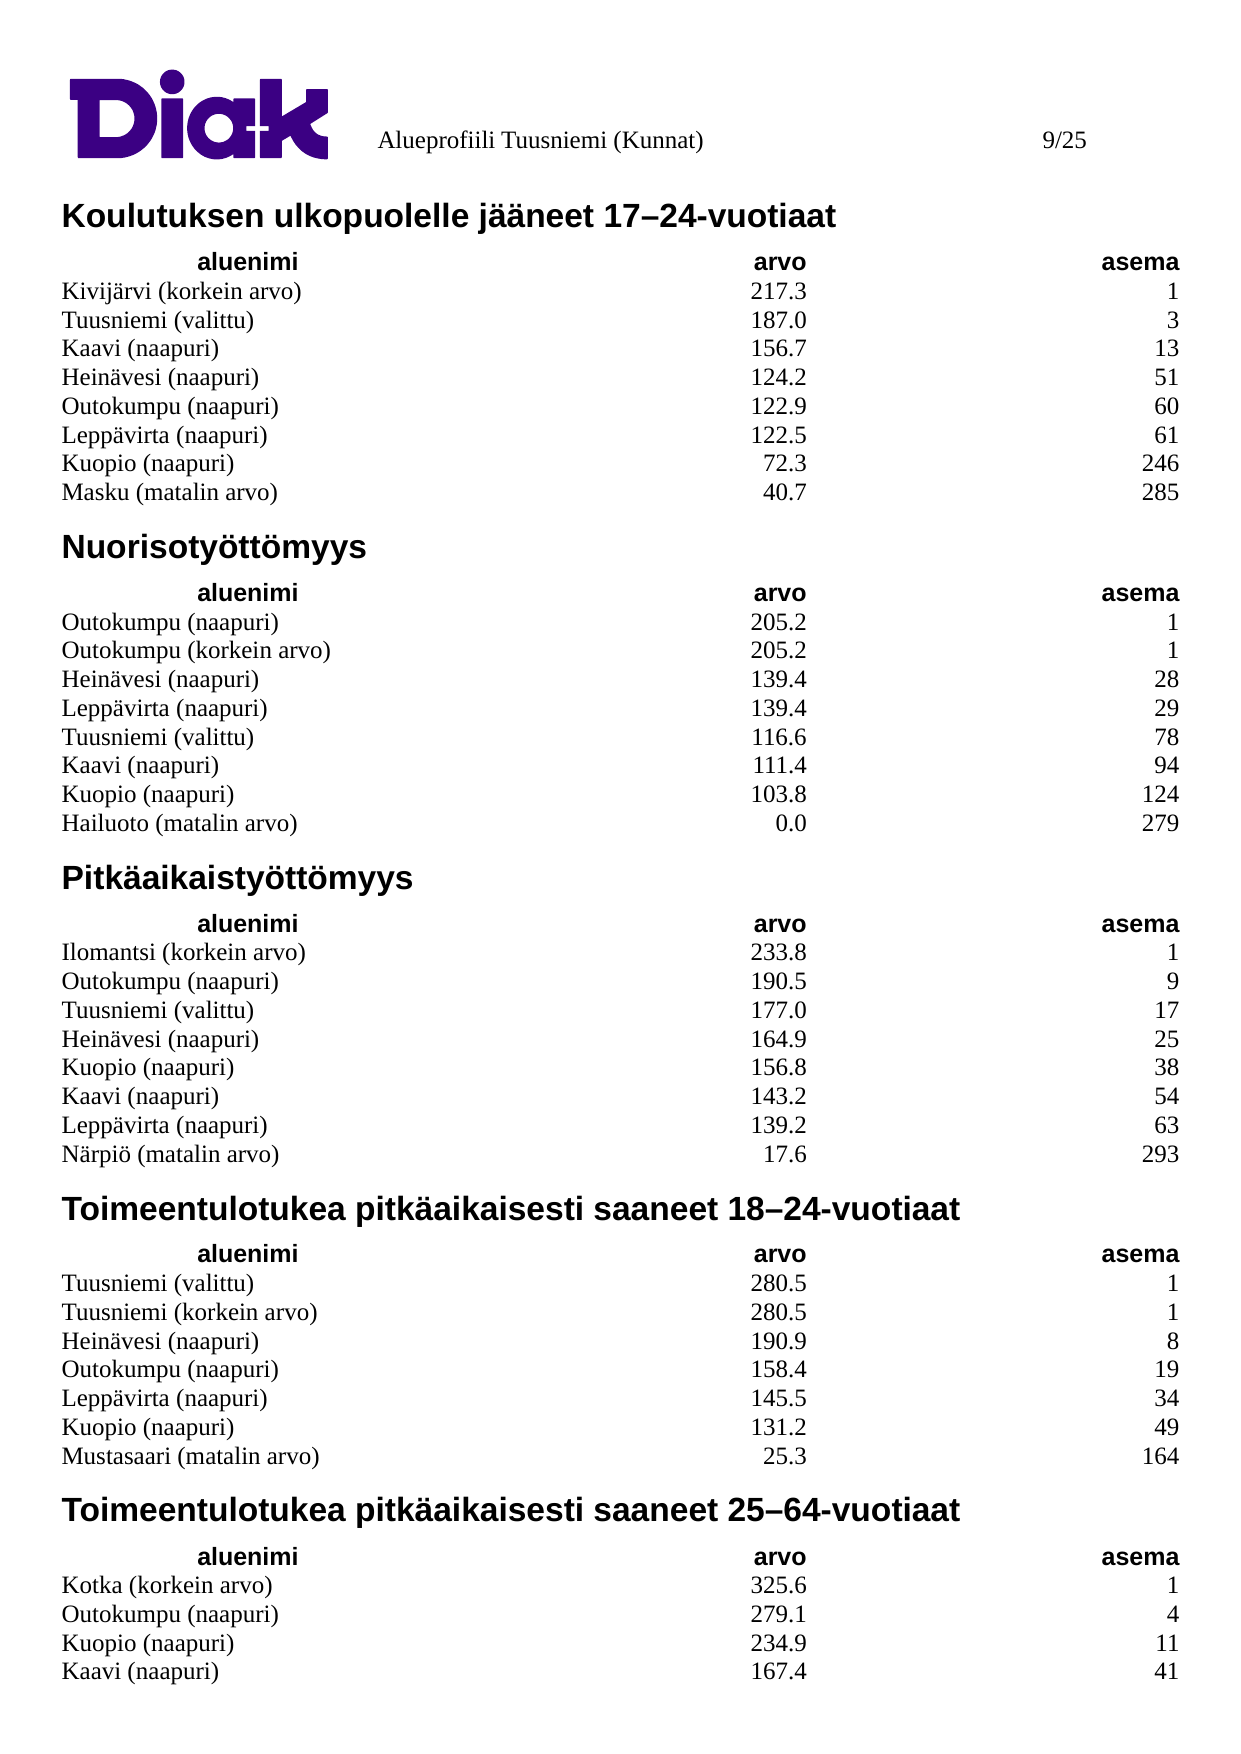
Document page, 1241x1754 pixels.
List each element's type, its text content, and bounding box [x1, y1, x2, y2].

table_header asema [806, 1240, 1179, 1268]
table_cell 4 [806, 1599, 1179, 1628]
table_cell 122.9 [434, 391, 806, 420]
table_cell 158.4 [434, 1355, 806, 1383]
table_cell 78 [806, 722, 1179, 751]
table_header arvo [434, 1541, 806, 1570]
table_cell 177.0 [434, 995, 806, 1024]
table_cell 61 [806, 420, 1179, 448]
table_cell 139.2 [434, 1110, 806, 1139]
table_header aluenimi [61, 247, 434, 276]
table_cell 1 [806, 636, 1179, 664]
subtitle Koulutuksen ulkopuolelle jääneet 17–24-vuotiaat [61, 196, 1179, 235]
table_header asema [806, 247, 1179, 276]
table_cell Heinävesi (naapuri) [61, 362, 434, 391]
table_cell Kuopio (naapuri) [61, 449, 434, 477]
table_header asema [806, 578, 1179, 607]
table_cell Leppävirta (naapuri) [61, 1110, 434, 1139]
table_cell 139.4 [434, 693, 806, 722]
table_cell Leppävirta (naapuri) [61, 693, 434, 722]
table_cell Kotka (korkein arvo) [61, 1570, 434, 1599]
table_cell Kuopio (naapuri) [61, 1053, 434, 1081]
table_cell 156.8 [434, 1053, 806, 1081]
table_cell 293 [806, 1139, 1179, 1167]
subtitle Toimeentulotukea pitkäaikaisesti saaneet 25–64-vuotiaat [61, 1490, 1179, 1529]
table_cell 38 [806, 1053, 1179, 1081]
table_cell 279 [806, 808, 1179, 837]
table_cell 1 [806, 1570, 1179, 1599]
table_cell Kuopio (naapuri) [61, 779, 434, 808]
table_cell 167.4 [434, 1656, 806, 1685]
table_cell 205.2 [434, 607, 806, 636]
table_cell 285 [806, 477, 1179, 506]
table_cell Leppävirta (naapuri) [61, 1383, 434, 1412]
table_cell 34 [806, 1383, 1179, 1412]
table_cell 143.2 [434, 1081, 806, 1110]
table_cell Outokumpu (naapuri) [61, 1599, 434, 1628]
table_cell Outokumpu (naapuri) [61, 607, 434, 636]
table_header arvo [434, 247, 806, 276]
table_cell Leppävirta (naapuri) [61, 420, 434, 448]
table_cell Mustasaari (matalin arvo) [61, 1441, 434, 1469]
table_cell 234.9 [434, 1628, 806, 1656]
table_cell Tuusniemi (valittu) [61, 305, 434, 333]
table_cell Hailuoto (matalin arvo) [61, 808, 434, 837]
table_cell 63 [806, 1110, 1179, 1139]
table_cell Outokumpu (naapuri) [61, 1355, 434, 1383]
table_cell 19 [806, 1355, 1179, 1383]
table_header asema [806, 1541, 1179, 1570]
table_cell 40.7 [434, 477, 806, 506]
table_cell 29 [806, 693, 1179, 722]
table_cell 164.9 [434, 1024, 806, 1052]
table_cell 28 [806, 664, 1179, 693]
table_cell 51 [806, 362, 1179, 391]
table_cell 103.8 [434, 779, 806, 808]
table_cell 54 [806, 1081, 1179, 1110]
table_cell 145.5 [434, 1383, 806, 1412]
table_cell Kaavi (naapuri) [61, 334, 434, 362]
table_cell 41 [806, 1656, 1179, 1685]
table_cell Tuusniemi (valittu) [61, 722, 434, 751]
table_cell 17.6 [434, 1139, 806, 1167]
table_header arvo [434, 909, 806, 937]
table_cell 0.0 [434, 808, 806, 837]
table_cell 190.9 [434, 1326, 806, 1354]
table_cell 60 [806, 391, 1179, 420]
table_cell Kivijärvi (korkein arvo) [61, 276, 434, 305]
table_cell Kaavi (naapuri) [61, 751, 434, 779]
table_cell Kaavi (naapuri) [61, 1656, 434, 1685]
table_cell 25.3 [434, 1441, 806, 1469]
table_header aluenimi [61, 909, 434, 937]
subtitle Pitkäaikaistyöttömyys [61, 858, 1179, 896]
table_cell Masku (matalin arvo) [61, 477, 434, 506]
table_cell 111.4 [434, 751, 806, 779]
table_header asema [806, 909, 1179, 937]
table_cell Heinävesi (naapuri) [61, 664, 434, 693]
table_cell Tuusniemi (valittu) [61, 995, 434, 1024]
table_header aluenimi [61, 578, 434, 607]
table_cell 49 [806, 1412, 1179, 1441]
table_cell 8 [806, 1326, 1179, 1354]
table_cell Outokumpu (korkein arvo) [61, 636, 434, 664]
table_header aluenimi [61, 1240, 434, 1268]
table_cell 116.6 [434, 722, 806, 751]
table_cell 3 [806, 305, 1179, 333]
table_cell 156.7 [434, 334, 806, 362]
table_cell 11 [806, 1628, 1179, 1656]
table_cell 217.3 [434, 276, 806, 305]
table_cell 279.1 [434, 1599, 806, 1628]
table_header arvo [434, 1240, 806, 1268]
table_cell 246 [806, 449, 1179, 477]
table_cell 233.8 [434, 938, 806, 966]
table_cell 94 [806, 751, 1179, 779]
table_cell 205.2 [434, 636, 806, 664]
table_cell 1 [806, 276, 1179, 305]
table_cell 131.2 [434, 1412, 806, 1441]
table_cell Heinävesi (naapuri) [61, 1326, 434, 1354]
table_cell 1 [806, 607, 1179, 636]
table_cell Kuopio (naapuri) [61, 1628, 434, 1656]
table_cell Närpiö (matalin arvo) [61, 1139, 434, 1167]
table_cell 122.5 [434, 420, 806, 448]
table_cell 72.3 [434, 449, 806, 477]
subtitle Toimeentulotukea pitkäaikaisesti saaneet 18–24-vuotiaat [61, 1188, 1179, 1227]
table_cell Kuopio (naapuri) [61, 1412, 434, 1441]
table_cell Outokumpu (naapuri) [61, 966, 434, 995]
table_cell 25 [806, 1024, 1179, 1052]
table_cell 280.5 [434, 1268, 806, 1297]
table_cell 325.6 [434, 1570, 806, 1599]
subtitle Nuorisotyöttömyys [61, 527, 1179, 566]
table_header aluenimi [61, 1541, 434, 1570]
table_cell 1 [806, 1297, 1179, 1326]
table_cell 17 [806, 995, 1179, 1024]
table_cell 13 [806, 334, 1179, 362]
table_header arvo [434, 578, 806, 607]
table_cell Outokumpu (naapuri) [61, 391, 434, 420]
table_cell Tuusniemi (korkein arvo) [61, 1297, 434, 1326]
table_cell 124 [806, 779, 1179, 808]
table_cell Ilomantsi (korkein arvo) [61, 938, 434, 966]
table_cell Heinävesi (naapuri) [61, 1024, 434, 1052]
table_cell 124.2 [434, 362, 806, 391]
table_cell Tuusniemi (valittu) [61, 1268, 434, 1297]
table_cell Kaavi (naapuri) [61, 1081, 434, 1110]
table_cell 164 [806, 1441, 1179, 1469]
table_cell 139.4 [434, 664, 806, 693]
table_cell 1 [806, 1268, 1179, 1297]
table_cell 187.0 [434, 305, 806, 333]
table_cell 280.5 [434, 1297, 806, 1326]
table_cell 190.5 [434, 966, 806, 995]
table_cell 1 [806, 938, 1179, 966]
table_cell 9 [806, 966, 1179, 995]
